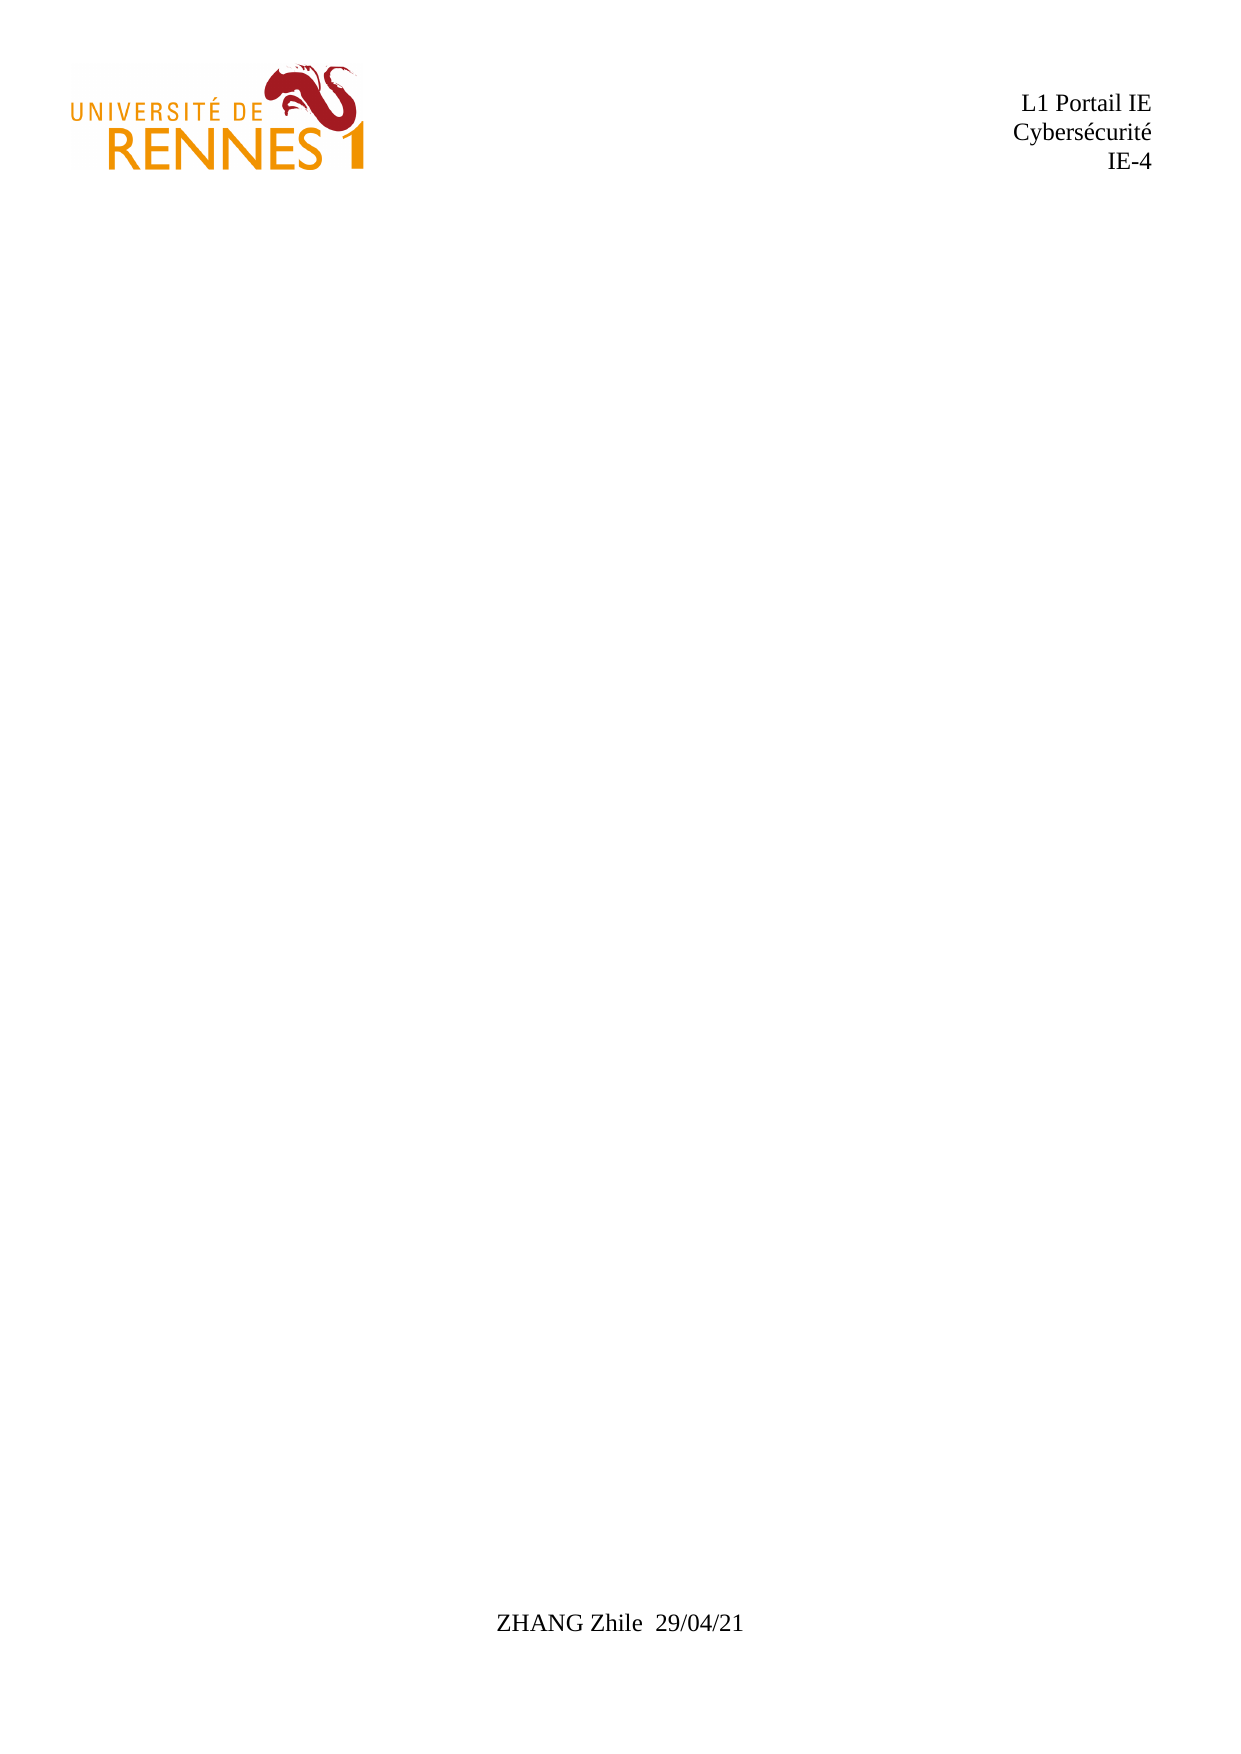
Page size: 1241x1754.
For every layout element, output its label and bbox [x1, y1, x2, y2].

picture [71, 63, 364, 170]
